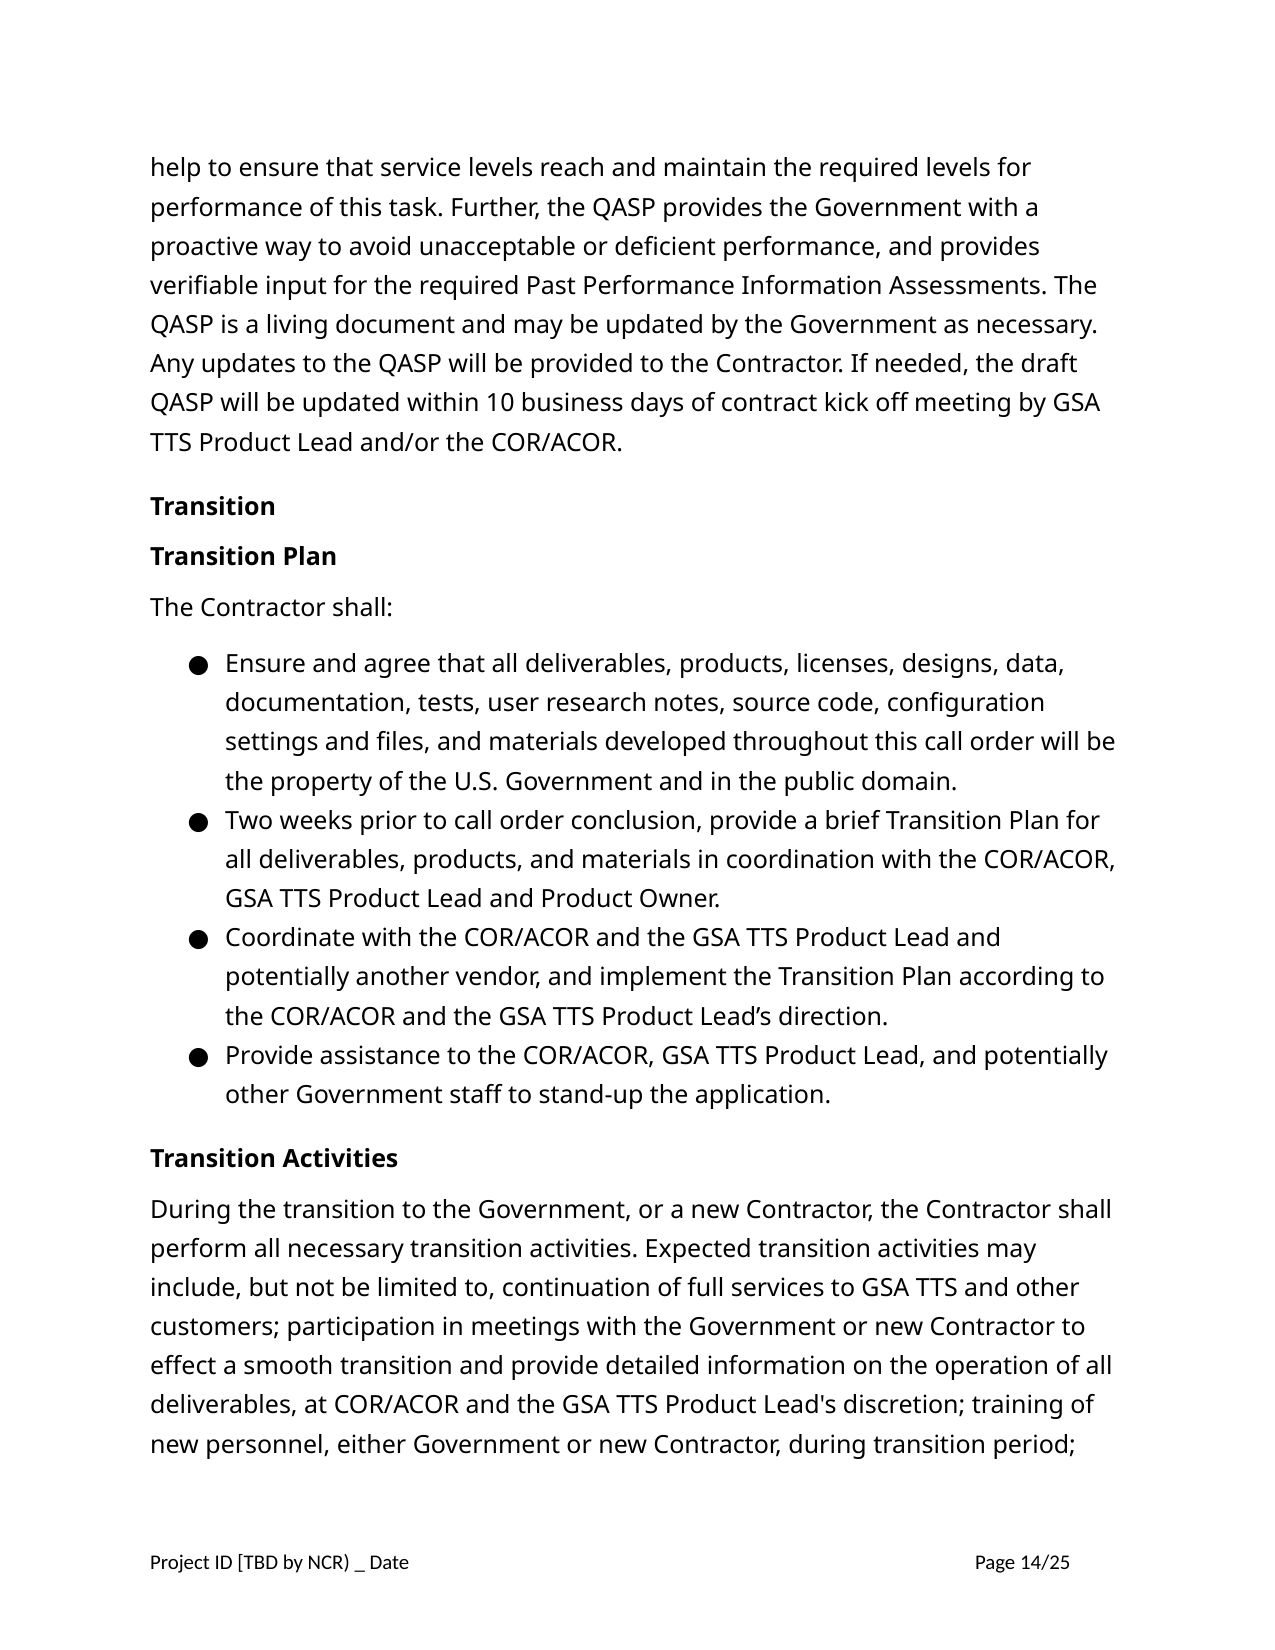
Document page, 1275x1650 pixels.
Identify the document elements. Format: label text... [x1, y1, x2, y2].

list Two weeks prior to call order conclusion, provide a brief Transition Plan for all deliverables, products, and materials in coordination with the COR/ACOR, GSA TTS Product Lead and Product Owner. [187, 802, 1125, 915]
subtitle Transition Plan [150, 539, 1125, 573]
list Ensure and agree that all deliverables, products, licenses, designs, data, documentation, tests, user research notes, source code, configuration settings and files, and materials developed throughout this call order will be the property of the U.S. Government and in the public domain. [187, 646, 1125, 797]
text During the transition to the Government, or a new Contractor, the Contractor shall perform all necessary transition activities. Expected transition activities may include, but not be limited to, continuation of full services to GSA TTS and other customers; participation in meetings with the Government or new Contractor to effect a smooth transition and provide detailed information on the operation of all deliverables, at COR/ACOR and the GSA TTS Product Lead's discretion; training of new personnel, either Government or new Contractor, during transition period; [150, 1191, 1125, 1460]
subtitle Transition Activities [150, 1141, 1125, 1175]
text help to ensure that service levels reach and maintain the required levels for performance of this task. Further, the QASP provides the Government with a proactive way to avoid unacceptable or deficient performance, and provides verifiable input for the required Past Performance Information Assessments. The QASP is a living document and may be updated by the Government as necessary. Any updates to the QASP will be provided to the Contractor. If needed, the draft QASP will be updated within 10 business days of contract kick off meeting by GSA TTS Product Lead and/or the COR/ACOR. [150, 150, 1125, 458]
subtitle Transition [150, 488, 1125, 522]
text The Contractor shall: [150, 590, 1125, 624]
list Provide assistance to the COR/ACOR, GSA TTS Product Lead, and potentially other Government staff to stand-up the application. [187, 1037, 1125, 1111]
list Coordinate with the COR/ACOR and the GSA TTS Product Lead and potentially another vendor, and implement the Transition Plan according to the COR/ACOR and the GSA TTS Product Lead’s direction. [187, 920, 1125, 1032]
